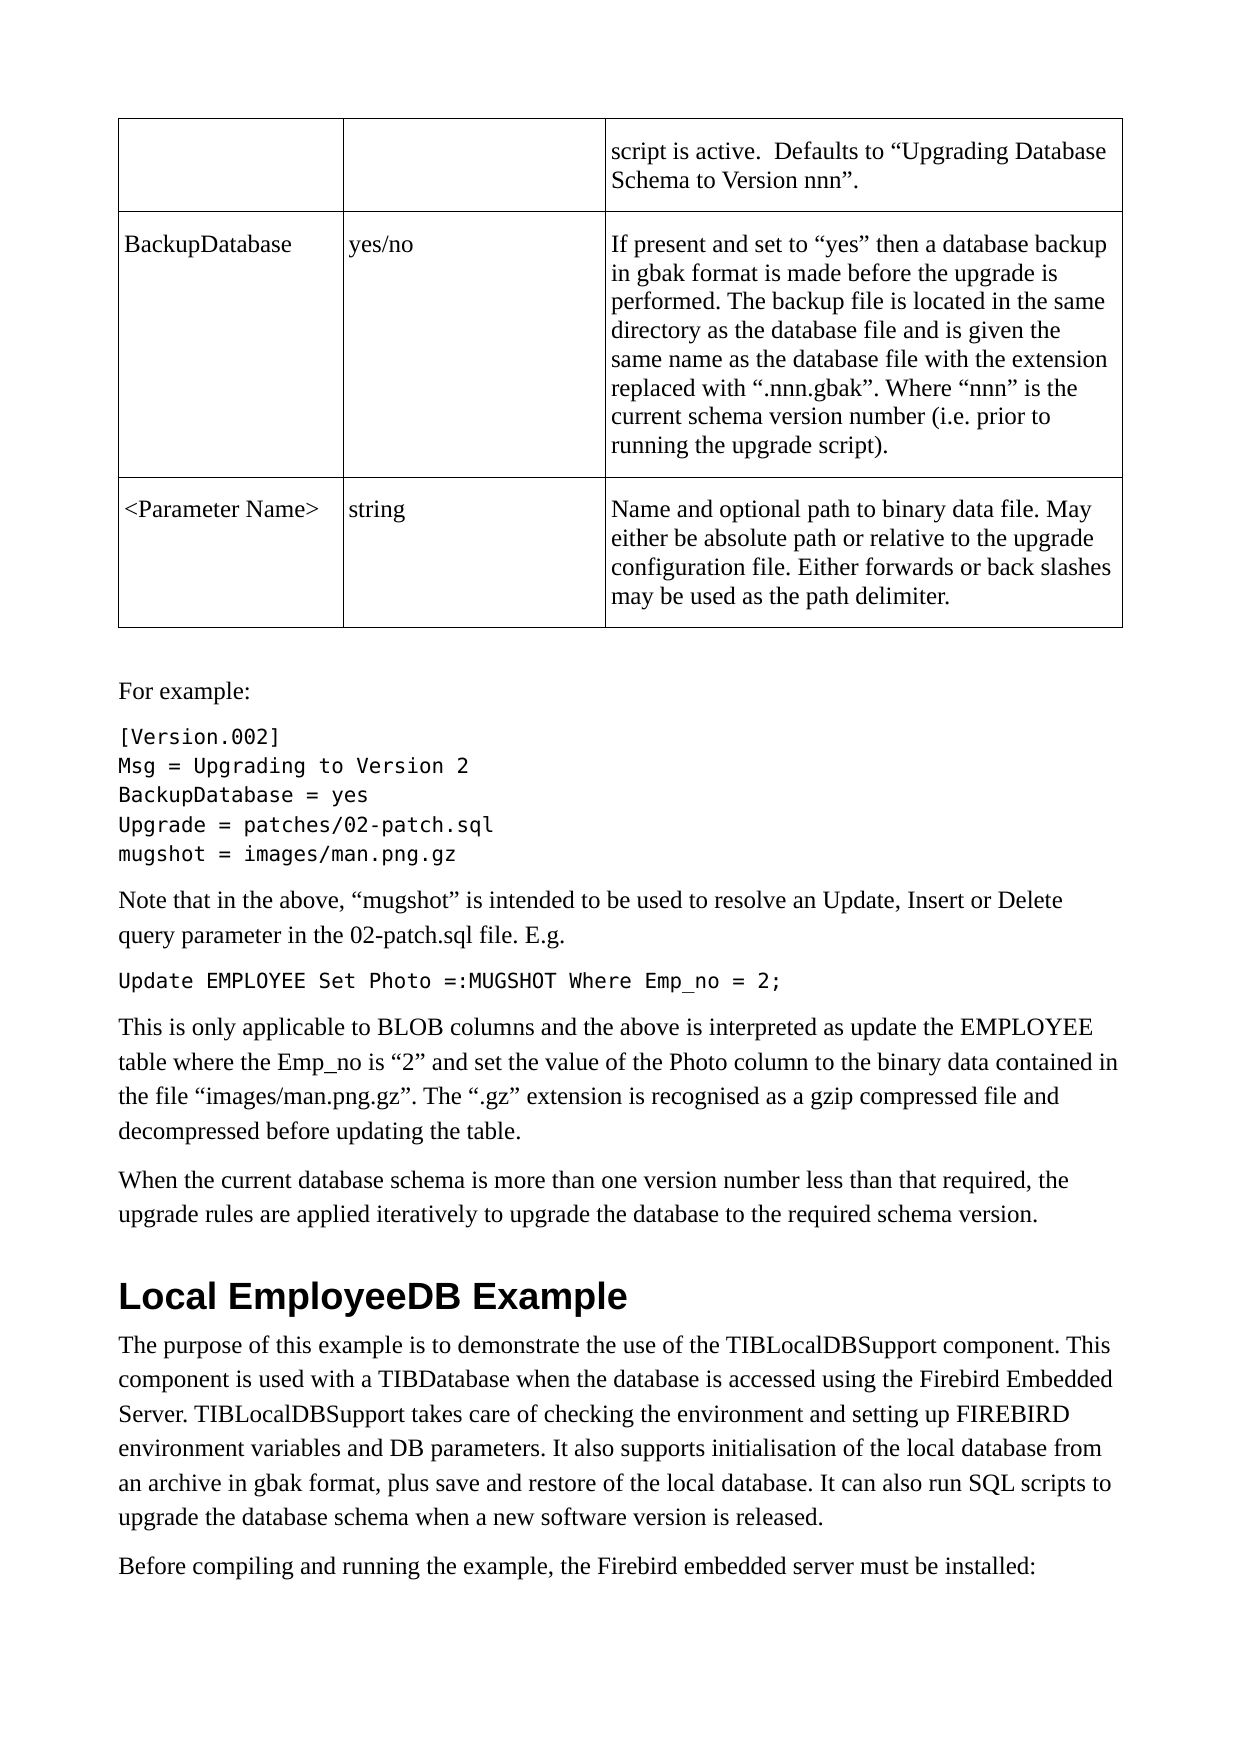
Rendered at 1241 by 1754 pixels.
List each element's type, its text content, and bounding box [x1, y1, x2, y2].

text Update EMPLOYEE Set Photo =:MUGSHOT Where Emp_no = 2; [118, 969, 1122, 993]
table_cell script is active. Defaults to “Upgrading Database Schema to Version nnn”. [606, 119, 1122, 211]
text The purpose of this example is to demonstrate the use of the TIBLocalDBSupport component. This component is used with a TIBDatabase when the database is accessed using the Firebird Embedded Server. TIBLocalDBSupport takes care of checking the environment and setting up FIREBIRD environment variables and DB parameters. It also supports initialisation of the local database from an archive in gbak format, plus save and restore of the local database. It can also run SQL scripts to upgrade the database schema when a new software version is released. [118, 1330, 1122, 1531]
table_cell If present and set to “yes” then a database backup in gbak format is made before the upgrade is performed. The backup file is located in the same directory as the database file and is given the same name as the database file with the extension replaced with “.nnn.gbak”. Where “nnn” is the current schema version number (i.e. prior to running the upgrade script). [606, 212, 1122, 477]
table_cell [119, 119, 343, 211]
subtitle Local EmployeeDB Example [118, 1273, 1122, 1317]
text This is only applicable to BLOB columns and the above is interpreted as update the EMPLOYEE table where the Emp_no is “2” and set the value of the Photo column to the binary data contained in the file “images/man.png.gz”. The “.gz” extension is recognised as a gzip compressed file and decompressed before updating the table. [118, 1012, 1122, 1145]
table_cell BackupDatabase [119, 212, 343, 477]
table_cell string [344, 478, 605, 627]
table_cell <Parameter Name> [119, 478, 343, 627]
table_cell yes/no [344, 212, 605, 477]
text Msg = Upgrading to Version 2 [118, 754, 1122, 779]
text Upgrade = patches/02-patch.sql [118, 813, 1122, 837]
table_cell Name and optional path to binary data file. May either be absolute path or relative to the upgrade configuration file. Either forwards or back slashes may be used as the path delimiter. [606, 478, 1122, 627]
text mugshot = images/man.png.gz [118, 842, 1122, 866]
text When the current database schema is more than one version number less than that required, the upgrade rules are applied iteratively to upgrade the database to the required schema version. [118, 1165, 1122, 1228]
table_cell [344, 119, 605, 211]
text For example: [118, 676, 1122, 705]
text BackupDatabase = yes [118, 783, 1122, 808]
text Note that in the above, “mugshot” is intended to be used to resolve an Update, Insert or Delete query parameter in the 02-patch.sql file. E.g. [118, 885, 1122, 948]
text [Version.002] [118, 725, 1122, 750]
text Before compiling and running the example, the Firebird embedded server must be installed: [118, 1551, 1122, 1580]
